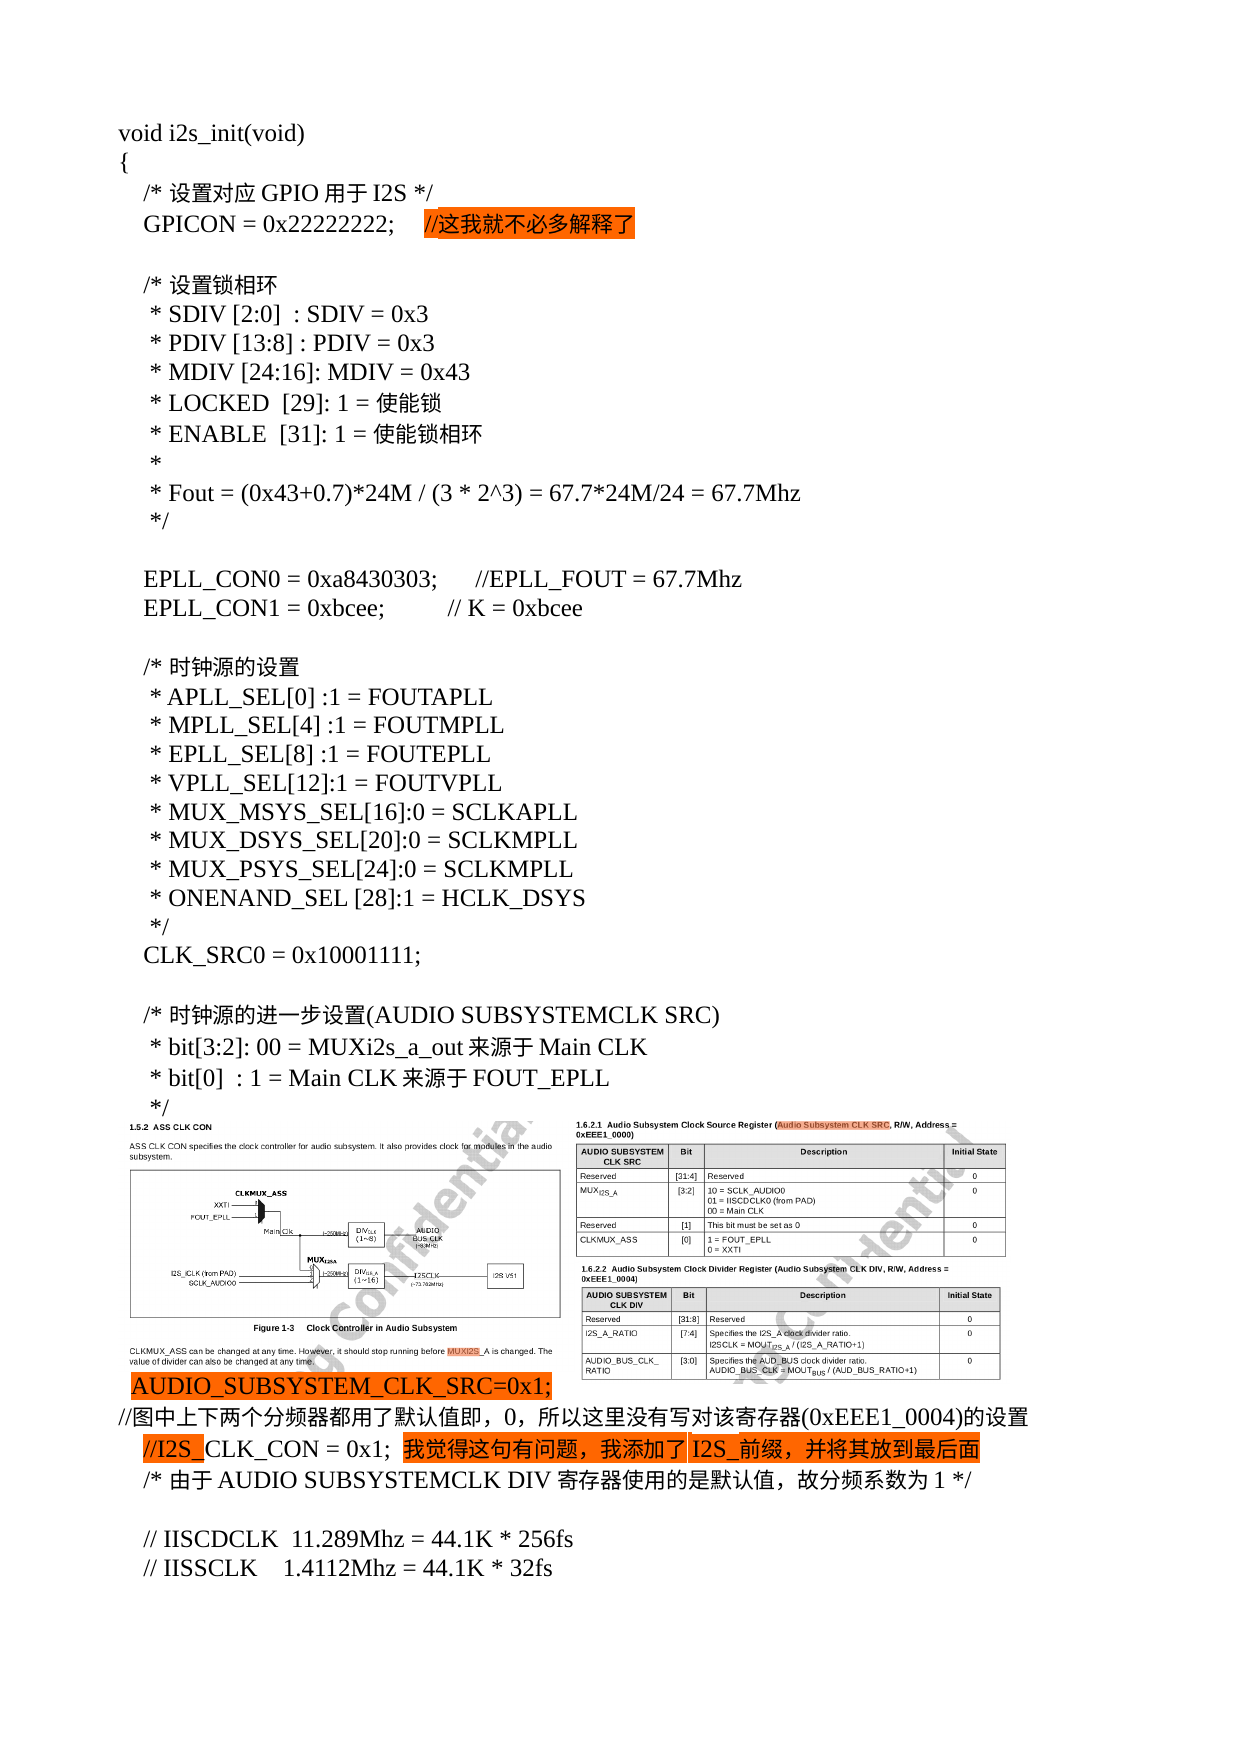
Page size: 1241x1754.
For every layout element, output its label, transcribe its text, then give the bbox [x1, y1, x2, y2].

text { [118, 147, 1122, 176]
text AUDIO_SUBSYSTEM_CLK_SRC=0x1; [118, 1122, 1122, 1400]
text /* 时钟源的进一步设置(AUDIO SUBSYSTEMCLK SRC) [118, 998, 1122, 1030]
text * LOCKED [29]: 1 = 使能锁 [118, 386, 1122, 417]
text * EPLL_SEL[8] :1 = FOUTEPLL [118, 739, 1122, 768]
text * [118, 449, 1122, 478]
text void i2s_init(void) [118, 118, 1122, 147]
text //I2S_CLK_CON = 0x1; 我觉得这句有问题，我添加了I2S_前缀，并将其放到最后面 [118, 1432, 1122, 1463]
text EPLL_CON0 = 0xa8430303; //EPLL_FOUT = 67.7Mhz [118, 564, 1122, 593]
text GPICON = 0x22222222; //这我就不必多解释了 [118, 207, 1122, 239]
text * MUX_MSYS_SEL[16]:0 = SCLKAPLL [118, 797, 1122, 826]
text //图中上下两个分频器都用了默认值即，0，所以这里没有写对该寄存器(0xEEE1_0004)的设置 [118, 1400, 1122, 1432]
text * MUX_PSYS_SEL[24]:0 = SCLKMPLL [118, 854, 1122, 883]
text */ [118, 506, 1122, 535]
text * MDIV [24:16]: MDIV = 0x43 [118, 357, 1122, 386]
text EPLL_CON1 = 0xbcee; // K = 0xbcee [118, 593, 1122, 621]
text /* 设置锁相环 [118, 268, 1122, 299]
text CLK_SRC0 = 0x10001111; [118, 941, 1122, 969]
text */ [118, 912, 1122, 941]
text * Fout = (0x43+0.7)*24M / (3 * 2^3) = 67.7*24M/24 = 67.7Mhz [118, 478, 1122, 506]
text * PDIV [13:8] : PDIV = 0x3 [118, 328, 1122, 357]
text * MPLL_SEL[4] :1 = FOUTMPLL [118, 711, 1122, 739]
text */ [118, 1093, 1122, 1122]
text * VPLL_SEL[12]:1 = FOUTVPLL [118, 768, 1122, 797]
text * ENABLE [31]: 1 = 使能锁相环 [118, 417, 1122, 449]
text * bit[3:2]: 00 = MUXi2s_a_out来源于Main CLK [118, 1030, 1122, 1061]
text * MUX_DSYS_SEL[20]:0 = SCLKMPLL [118, 826, 1122, 854]
text /* 由于AUDIO SUBSYSTEMCLK DIV寄存器使用的是默认值，故分频系数为1 */ [118, 1463, 1122, 1495]
text /* 设置对应GPIO用于I2S */ [118, 176, 1122, 207]
text // IISCDCLK 11.289Mhz = 44.1K * 256fs [118, 1524, 1122, 1553]
text * ONENAND_SEL [28]:1 = HCLK_DSYS [118, 883, 1122, 912]
text * APLL_SEL[0] :1 = FOUTAPLL [118, 682, 1122, 711]
picture [118, 1121, 1012, 1384]
text * SDIV [2:0] : SDIV = 0x3 [118, 299, 1122, 328]
text // IISSCLK 1.4112Mhz = 44.1K * 32fs [118, 1553, 1122, 1581]
text * bit[0] : 1 = Main CLK来源于FOUT_EPLL [118, 1061, 1122, 1093]
text /* 时钟源的设置 [118, 650, 1122, 682]
